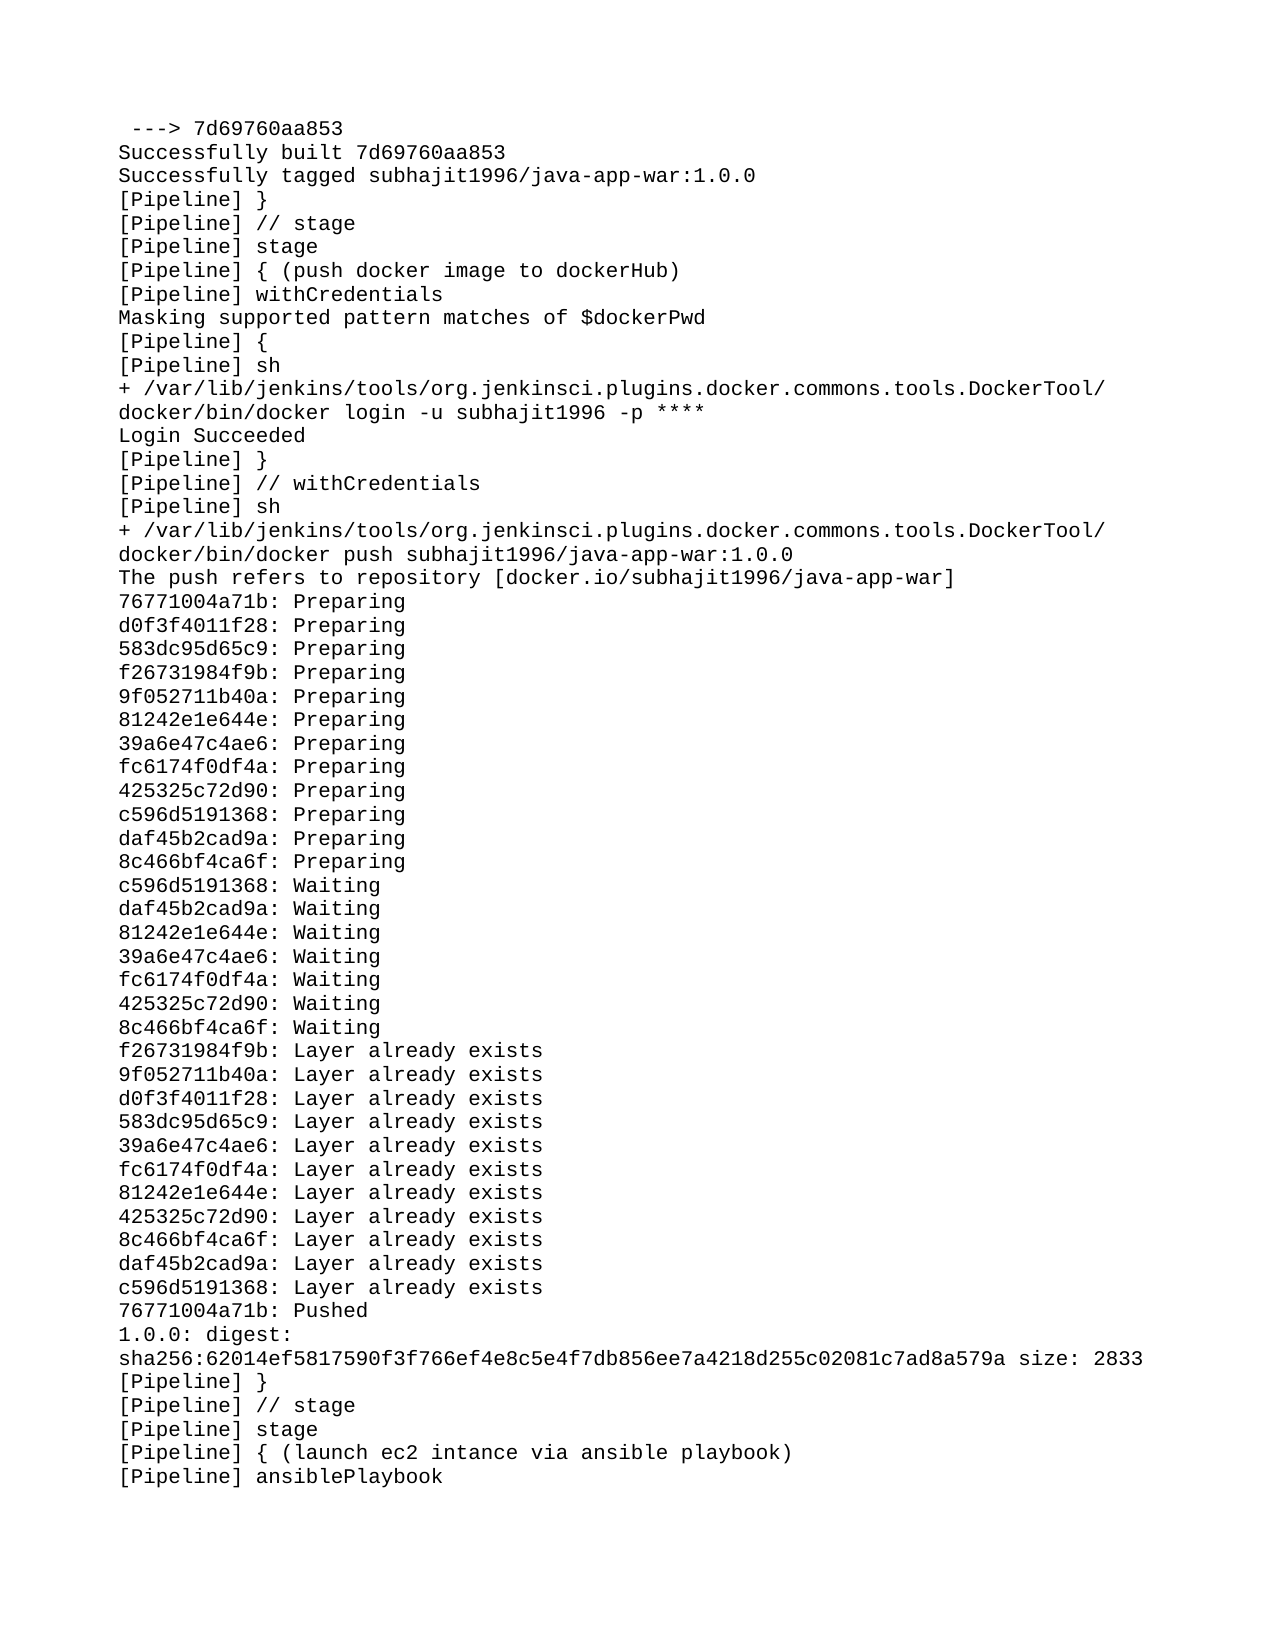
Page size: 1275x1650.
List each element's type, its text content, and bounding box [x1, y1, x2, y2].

text [Pipeline] { [118, 331, 1157, 354]
text daf45b2cad9a: Waiting [118, 898, 1157, 922]
text [Pipeline] } [118, 1371, 1157, 1395]
text [Pipeline] stage [118, 236, 1157, 260]
text [Pipeline] sh [118, 496, 1157, 520]
text daf45b2cad9a: Preparing [118, 827, 1157, 851]
text Login Succeeded [118, 426, 1157, 449]
text 425325c72d90: Preparing [118, 780, 1157, 804]
text 8c466bf4ca6f: Waiting [118, 1017, 1157, 1040]
text + /var/lib/jenkins/tools/org.jenkinsci.plugins.docker.commons.tools.DockerTool/docker/bin/docker push subhajit1996/java-app-war:1.0.0 [118, 520, 1157, 567]
text [Pipeline] withCredentials [118, 284, 1157, 307]
text f26731984f9b: Layer already exists [118, 1040, 1157, 1064]
text + /var/lib/jenkins/tools/org.jenkinsci.plugins.docker.commons.tools.DockerTool/docker/bin/docker login -u subhajit1996 -p **** [118, 378, 1157, 426]
text fc6174f0df4a: Preparing [118, 757, 1157, 780]
text Successfully tagged subhajit1996/java-app-war:1.0.0 [118, 165, 1157, 189]
text [Pipeline] ansiblePlaybook [118, 1466, 1157, 1489]
text c596d5191368: Preparing [118, 804, 1157, 827]
text The push refers to repository [docker.io/subhajit1996/java-app-war] [118, 567, 1157, 591]
text fc6174f0df4a: Layer already exists [118, 1158, 1157, 1182]
text 425325c72d90: Layer already exists [118, 1206, 1157, 1229]
text [Pipeline] stage [118, 1419, 1157, 1442]
text 9f052711b40a: Layer already exists [118, 1064, 1157, 1088]
text 9f052711b40a: Preparing [118, 686, 1157, 709]
text c596d5191368: Waiting [118, 875, 1157, 898]
text d0f3f4011f28: Preparing [118, 615, 1157, 638]
text 583dc95d65c9: Layer already exists [118, 1111, 1157, 1135]
text 81242e1e644e: Preparing [118, 709, 1157, 733]
text c596d5191368: Layer already exists [118, 1277, 1157, 1300]
text [Pipeline] // stage [118, 213, 1157, 236]
text 425325c72d90: Waiting [118, 993, 1157, 1017]
text [Pipeline] sh [118, 354, 1157, 378]
text daf45b2cad9a: Layer already exists [118, 1253, 1157, 1277]
text f26731984f9b: Preparing [118, 662, 1157, 686]
text [Pipeline] // stage [118, 1395, 1157, 1419]
text 583dc95d65c9: Preparing [118, 638, 1157, 662]
text 8c466bf4ca6f: Preparing [118, 851, 1157, 875]
text [Pipeline] { (push docker image to dockerHub) [118, 260, 1157, 284]
text [Pipeline] } [118, 449, 1157, 473]
text 39a6e47c4ae6: Preparing [118, 733, 1157, 757]
text 8c466bf4ca6f: Layer already exists [118, 1229, 1157, 1253]
text [Pipeline] } [118, 189, 1157, 213]
text [Pipeline] // withCredentials [118, 473, 1157, 496]
text Successfully built 7d69760aa853 [118, 142, 1157, 165]
text 39a6e47c4ae6: Layer already exists [118, 1135, 1157, 1158]
text 81242e1e644e: Waiting [118, 922, 1157, 946]
text [Pipeline] { (launch ec2 intance via ansible playbook) [118, 1442, 1157, 1466]
text fc6174f0df4a: Waiting [118, 969, 1157, 993]
text d0f3f4011f28: Layer already exists [118, 1088, 1157, 1111]
text 39a6e47c4ae6: Waiting [118, 946, 1157, 969]
text 81242e1e644e: Layer already exists [118, 1182, 1157, 1206]
text 76771004a71b: Pushed [118, 1300, 1157, 1324]
text Masking supported pattern matches of $dockerPwd [118, 307, 1157, 331]
text ---> 7d69760aa853 [118, 118, 1157, 142]
text 1.0.0: digest: sha256:62014ef5817590f3f766ef4e8c5e4f7db856ee7a4218d255c02081c7ad8a579a size: 2833 [118, 1324, 1157, 1371]
text 76771004a71b: Preparing [118, 591, 1157, 615]
